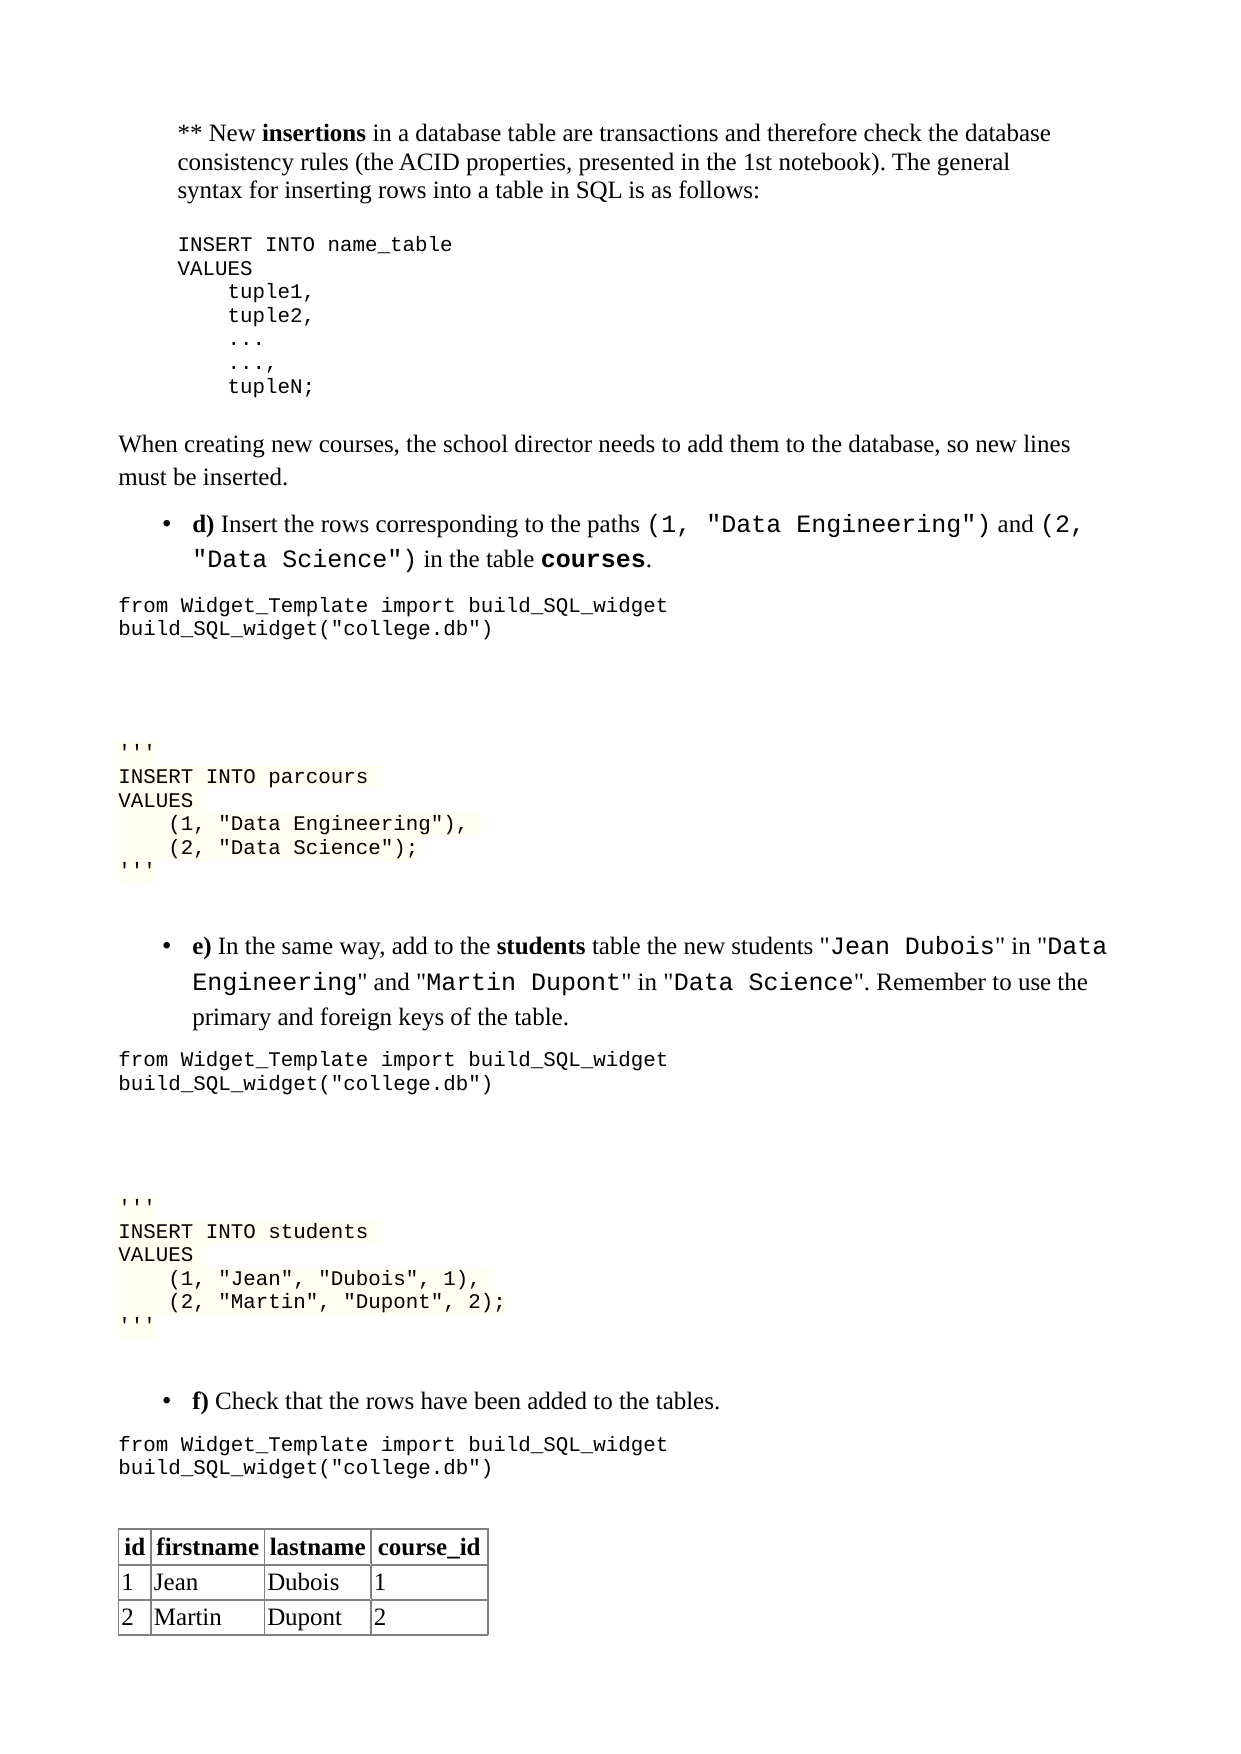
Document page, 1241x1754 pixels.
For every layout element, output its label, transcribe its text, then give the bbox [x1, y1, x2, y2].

text (1, "Jean", "Dubois", 1), [118, 1268, 1122, 1292]
text (1, "Data Engineering"), [118, 813, 1122, 837]
text INSERT INTO name_table [177, 234, 1063, 257]
text from Widget_Template import build_SQL_widget [118, 1434, 1122, 1457]
table_cell Jean [152, 1566, 264, 1599]
text ​ [118, 1120, 1122, 1144]
text build_SQL_widget("college.db") [118, 1457, 1122, 1481]
table_cell 1 [119, 1566, 150, 1599]
table_header lastname [265, 1530, 370, 1564]
text ''' [118, 742, 1122, 766]
text tuple1, [177, 281, 1063, 305]
list f) Check that the rows have been added to the tables. [162, 1386, 1122, 1415]
text (2, "Data Science"); [118, 837, 1122, 861]
text INSERT INTO parcours [118, 766, 1122, 789]
table_cell Dubois [265, 1566, 370, 1599]
text from Widget_Template import build_SQL_widget [118, 1049, 1122, 1073]
list d) Insert the rows corresponding to the paths (1, "Data Engineering") and (2, "Data Science") in the table courses. [162, 509, 1122, 575]
text tuple2, [177, 305, 1063, 328]
text When creating new courses, the school director needs to add them to the database, so new lines must be inserted. [118, 429, 1122, 491]
text INSERT INTO students [118, 1221, 1122, 1244]
text build_SQL_widget("college.db") [118, 618, 1122, 642]
text ​ [118, 1505, 1122, 1528]
table_cell Dupont [265, 1601, 370, 1634]
text ''' [118, 1197, 1122, 1221]
text ​ [118, 666, 1122, 689]
table_cell Martin [152, 1601, 264, 1634]
text ​ [118, 908, 1122, 931]
text VALUES [118, 1244, 1122, 1268]
text ** New insertions in a database table are transactions and therefore check the database consistency rules (the ACID properties, presented in the 1st notebook). The general syntax for inserting rows into a table in SQL is as follows: [177, 118, 1063, 204]
table_cell 2 [372, 1601, 487, 1634]
table_cell 2 [119, 1601, 150, 1634]
text ​ [118, 1339, 1122, 1362]
table_cell 1 [372, 1566, 487, 1599]
text ​ [118, 1097, 1122, 1120]
table_header id [119, 1530, 150, 1564]
text ​ [118, 642, 1122, 666]
text VALUES [177, 257, 1063, 281]
text ​ [118, 1481, 1122, 1505]
text ''' [118, 861, 1122, 884]
table_header course_id [372, 1530, 487, 1564]
text from Widget_Template import build_SQL_widget [118, 594, 1122, 618]
text ​ [118, 884, 1122, 908]
text build_SQL_widget("college.db") [118, 1073, 1122, 1097]
list e) In the same way, add to the students table the new students "Jean Dubois" in "Data Engineering" and "Martin Dupont" in "Data Science". Remember to use the primary and foreign keys of the table. [162, 931, 1122, 1030]
text ''' [118, 1315, 1122, 1339]
text ​ [118, 1362, 1122, 1386]
text ... [177, 328, 1063, 352]
text ..., [177, 352, 1063, 376]
table_header firstname [152, 1530, 264, 1564]
text (2, "Martin", "Dupont", 2); [118, 1292, 1122, 1315]
text VALUES [118, 789, 1122, 813]
text tupleN; [177, 376, 1063, 399]
